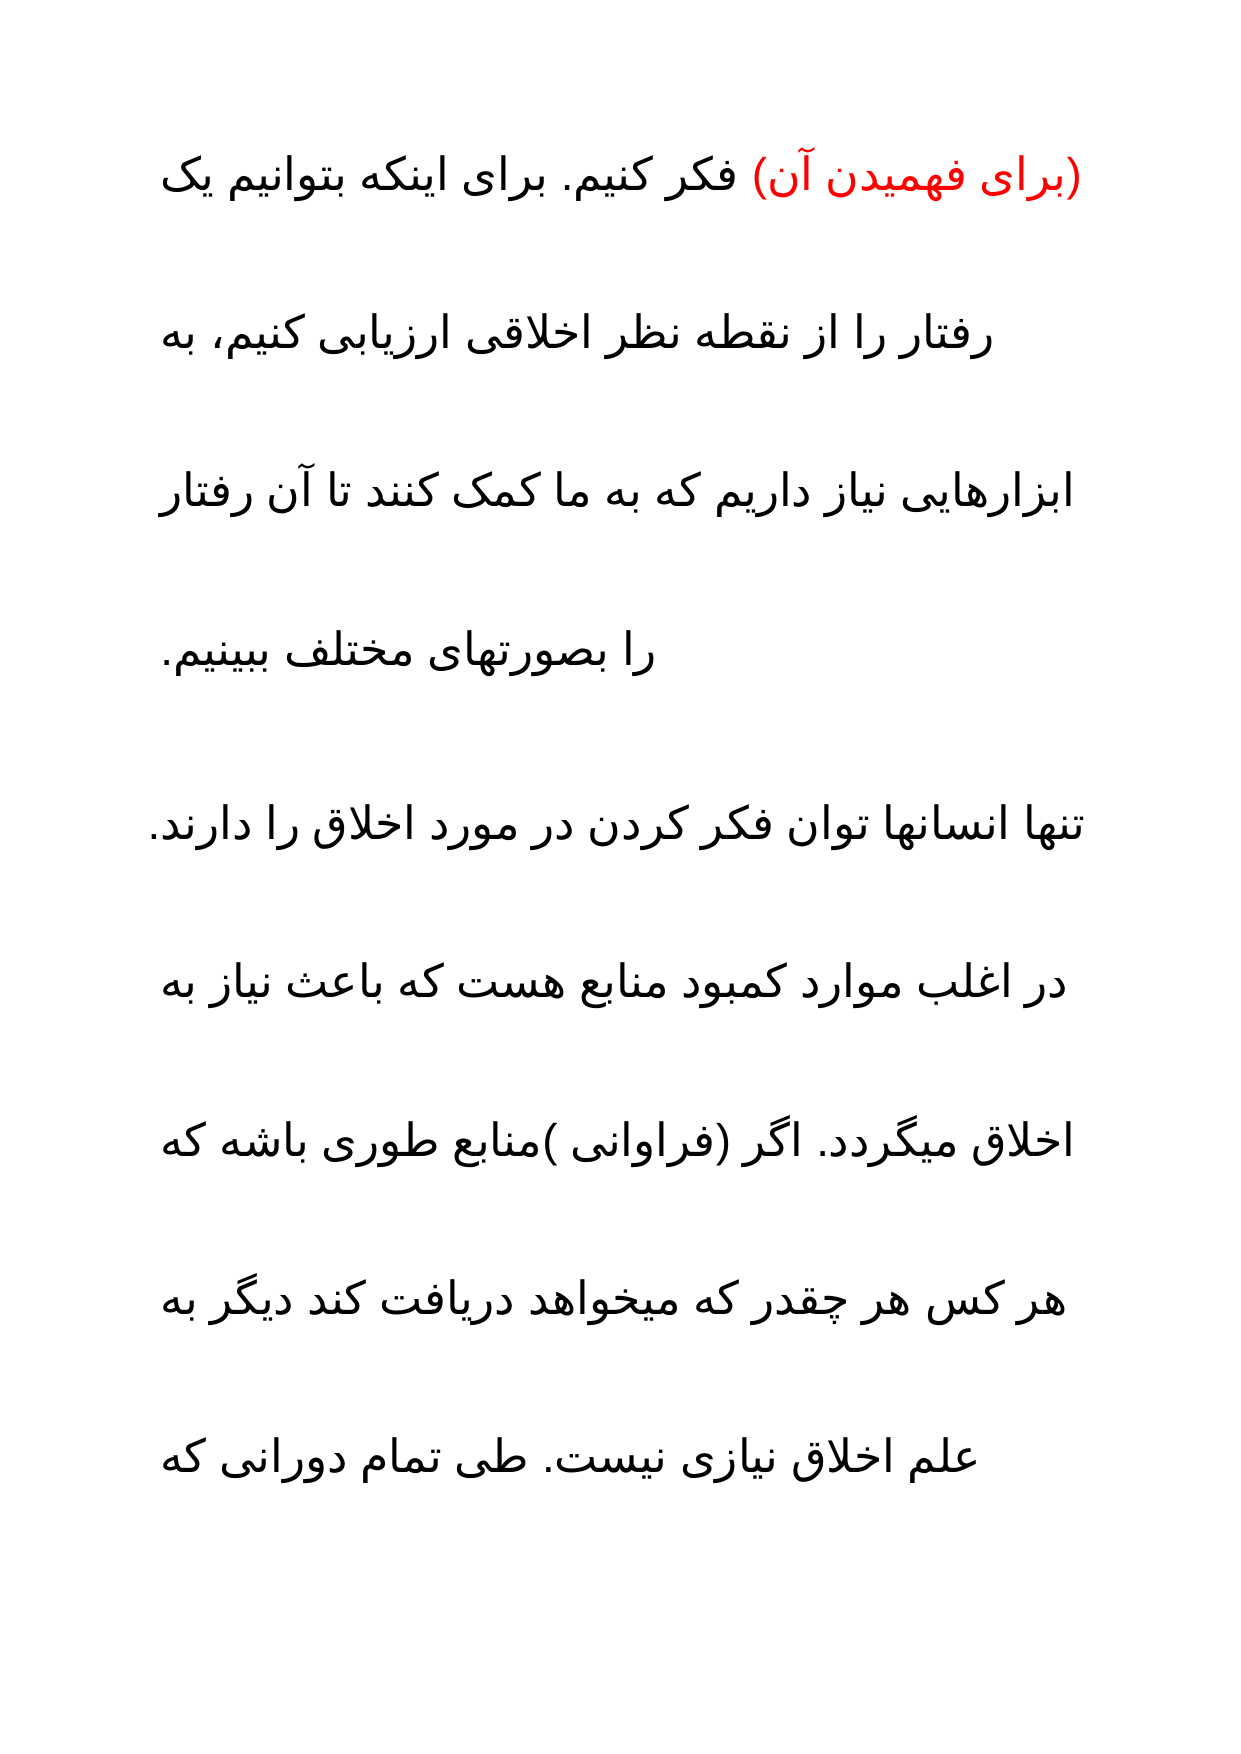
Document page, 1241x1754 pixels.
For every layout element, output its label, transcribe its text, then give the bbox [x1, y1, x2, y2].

text احساس ما در مورد چیزی که خیلی گرم است به ما هشدار میدهد. خیلی سریع تر از اینکه بخواهیم فکر کنیم که باید دست خود را از روی سطح داغ کنار بکشیم. این یک عکس العملی است که ما نیاز نداریم با فکر کردن و انتخاب کردن آن را کنترل کنیم. به این ترتیب اغلب اینطور نیست که چیزی بطور مطلق درست یا غلط است. ما می بایست (برای فهمیدن آن) فکر کنیم. برای اینکه بتوانیم یک رفتار را از نقطه نظر اخلاقی ارزیابی کنیم، به ابزارهایی نیاز داریم که به ما کمک کنند تا آن رفتار را بصورتهای مختلف ببینیم. [148, 148, 1093, 675]
text تنها انسانها توان فکر کردن در مورد اخلاق را دارند. در اغلب موارد کمبود منابع هست که باعث نیاز به اخلاق میگردد. اگر (فراوانی )منابع طوری باشه که هر کس هر چقدر که میخواهد دریافت کند دیگر به علم اخلاق نیازی نیست. طی تمام دورانی که انسان روی زمین بوده بزرگترین مسئله این بوده که کمبود منابع را چگونه مدیریت کند. مثلا اگر غذا برای سیر شدن همه کافی نیست در اینصورت چه باید بکنیم؟ یا اگر روش زندگی سوئدی برای همه مردم جهان قابل تحمل نباشد در اینصورت چه باید بکنیم؟ [148, 797, 1093, 1482]
